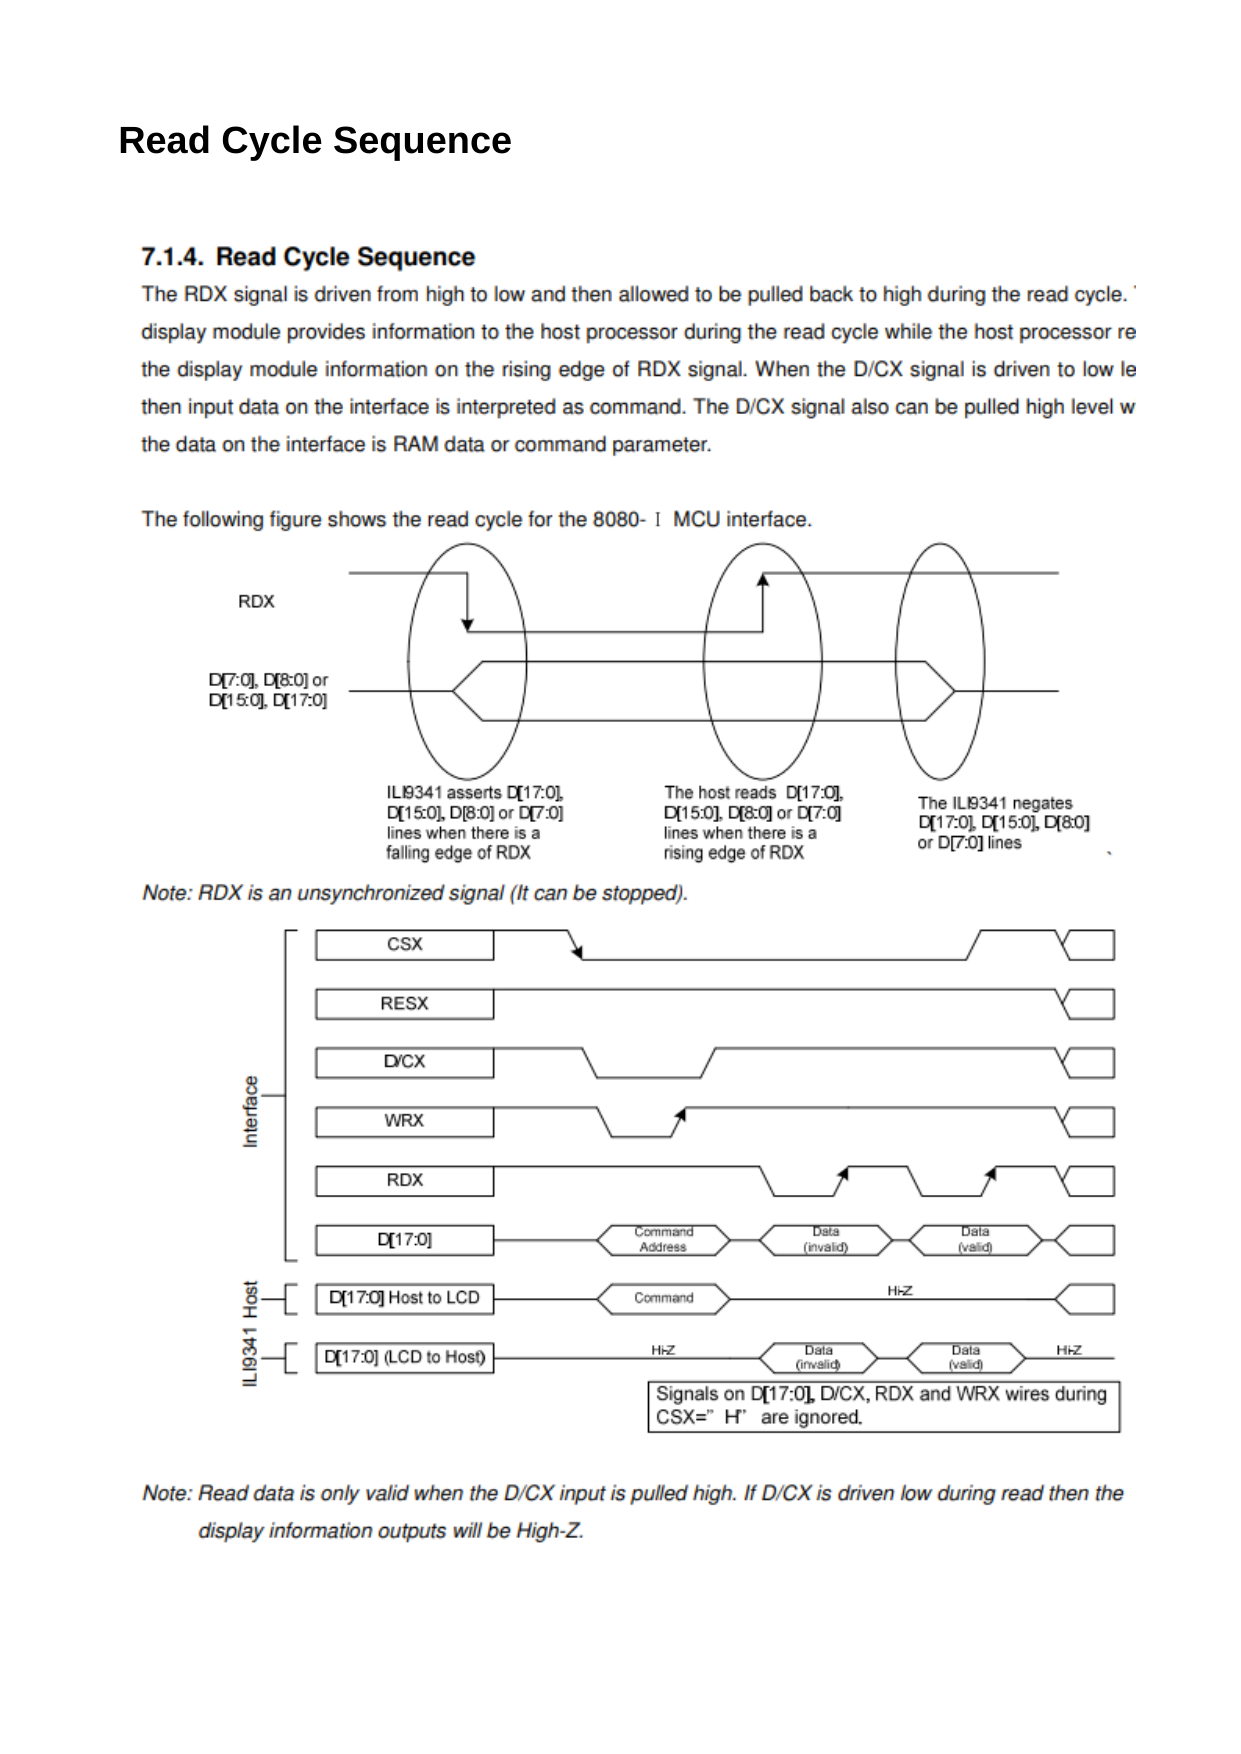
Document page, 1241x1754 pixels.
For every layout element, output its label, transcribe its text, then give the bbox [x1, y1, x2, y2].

picture [135, 242, 1136, 1552]
subtitle Read Cycle Sequence [118, 118, 1122, 162]
